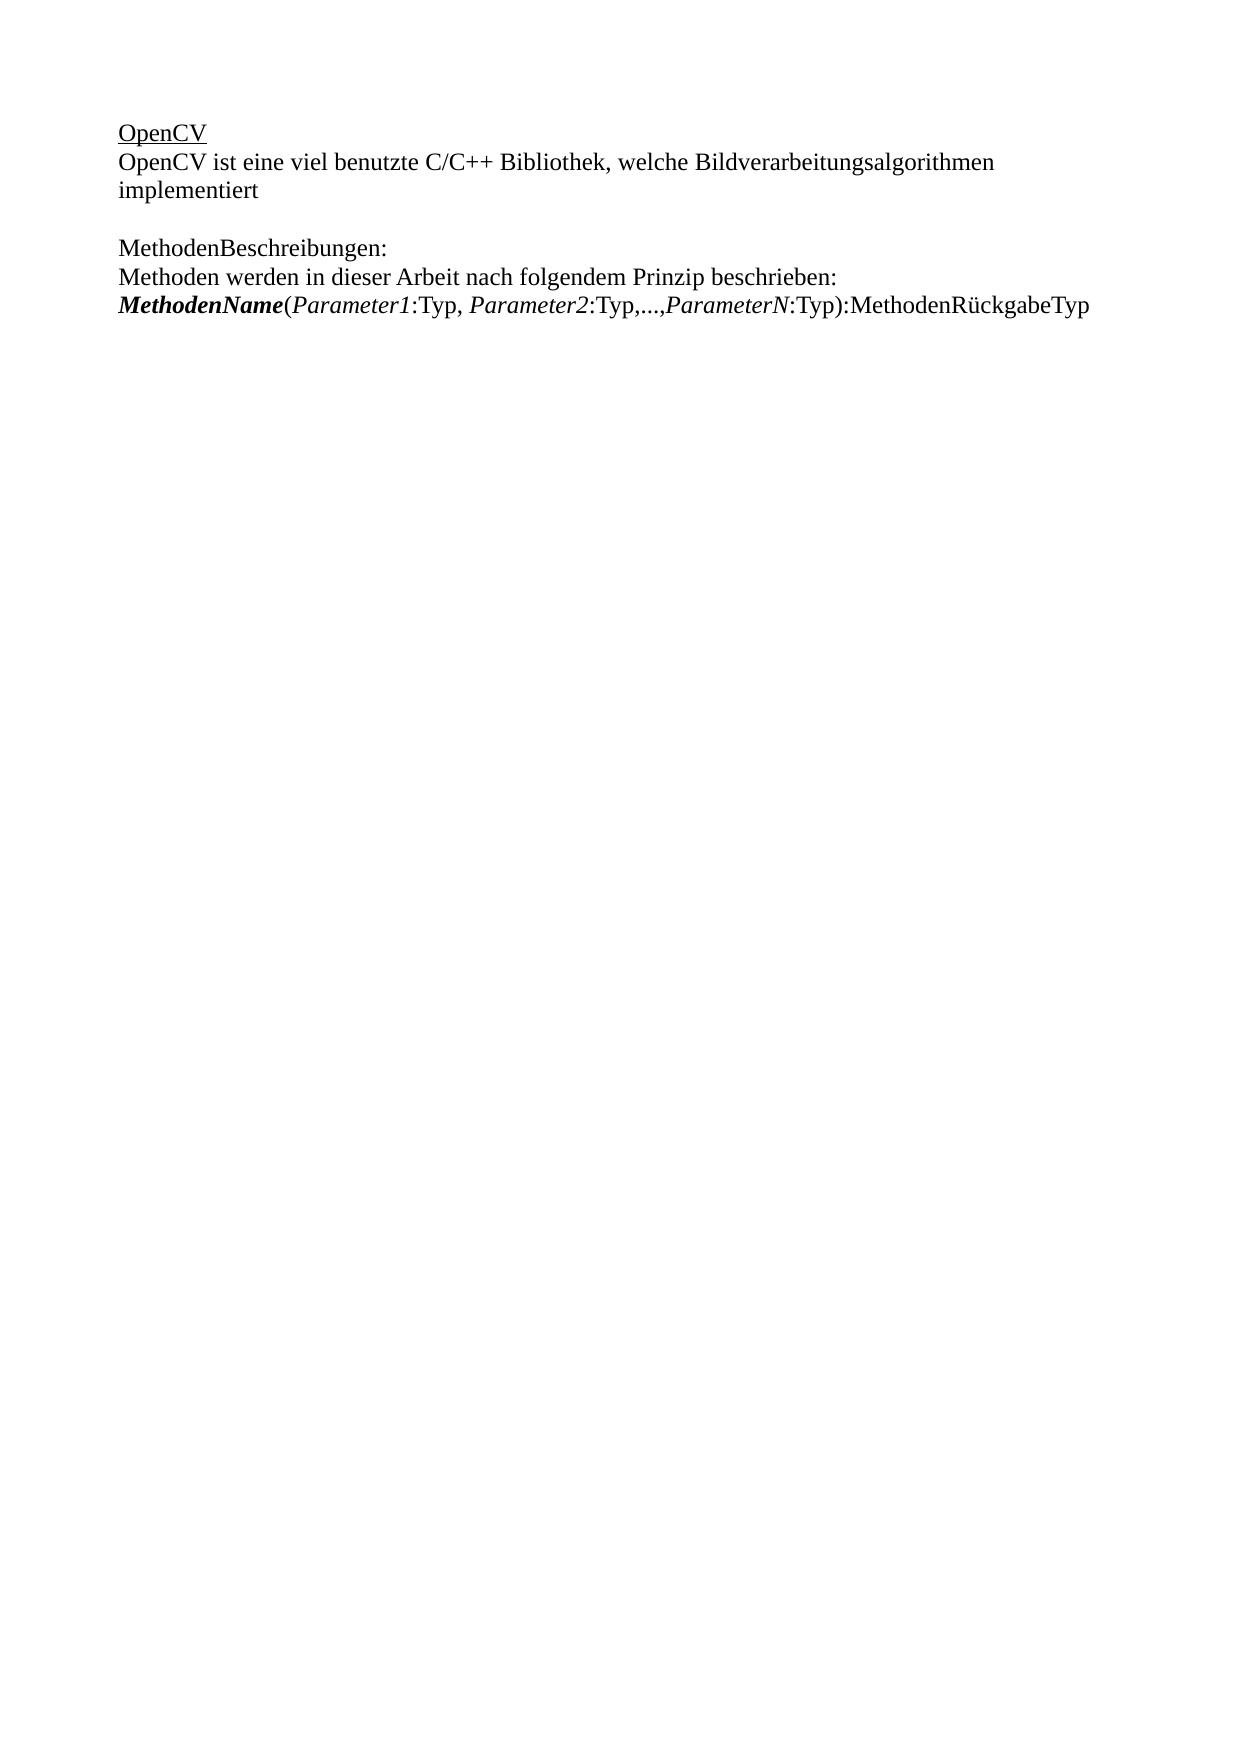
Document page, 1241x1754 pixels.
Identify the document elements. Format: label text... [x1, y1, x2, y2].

text OpenCV [118, 118, 1122, 147]
text MethodenBeschreibungen: [118, 233, 1122, 262]
text OpenCV ist eine viel benutzte C/C++ Bibliothek, welche Bildverarbeitungsalgorithmen implementiert [118, 147, 1122, 204]
text Methoden werden in dieser Arbeit nach folgendem Prinzip beschrieben: MethodenName(Parameter1:Typ, Parameter2:Typ,...,ParameterN:Typ):MethodenRückgabeTyp [118, 262, 1122, 319]
